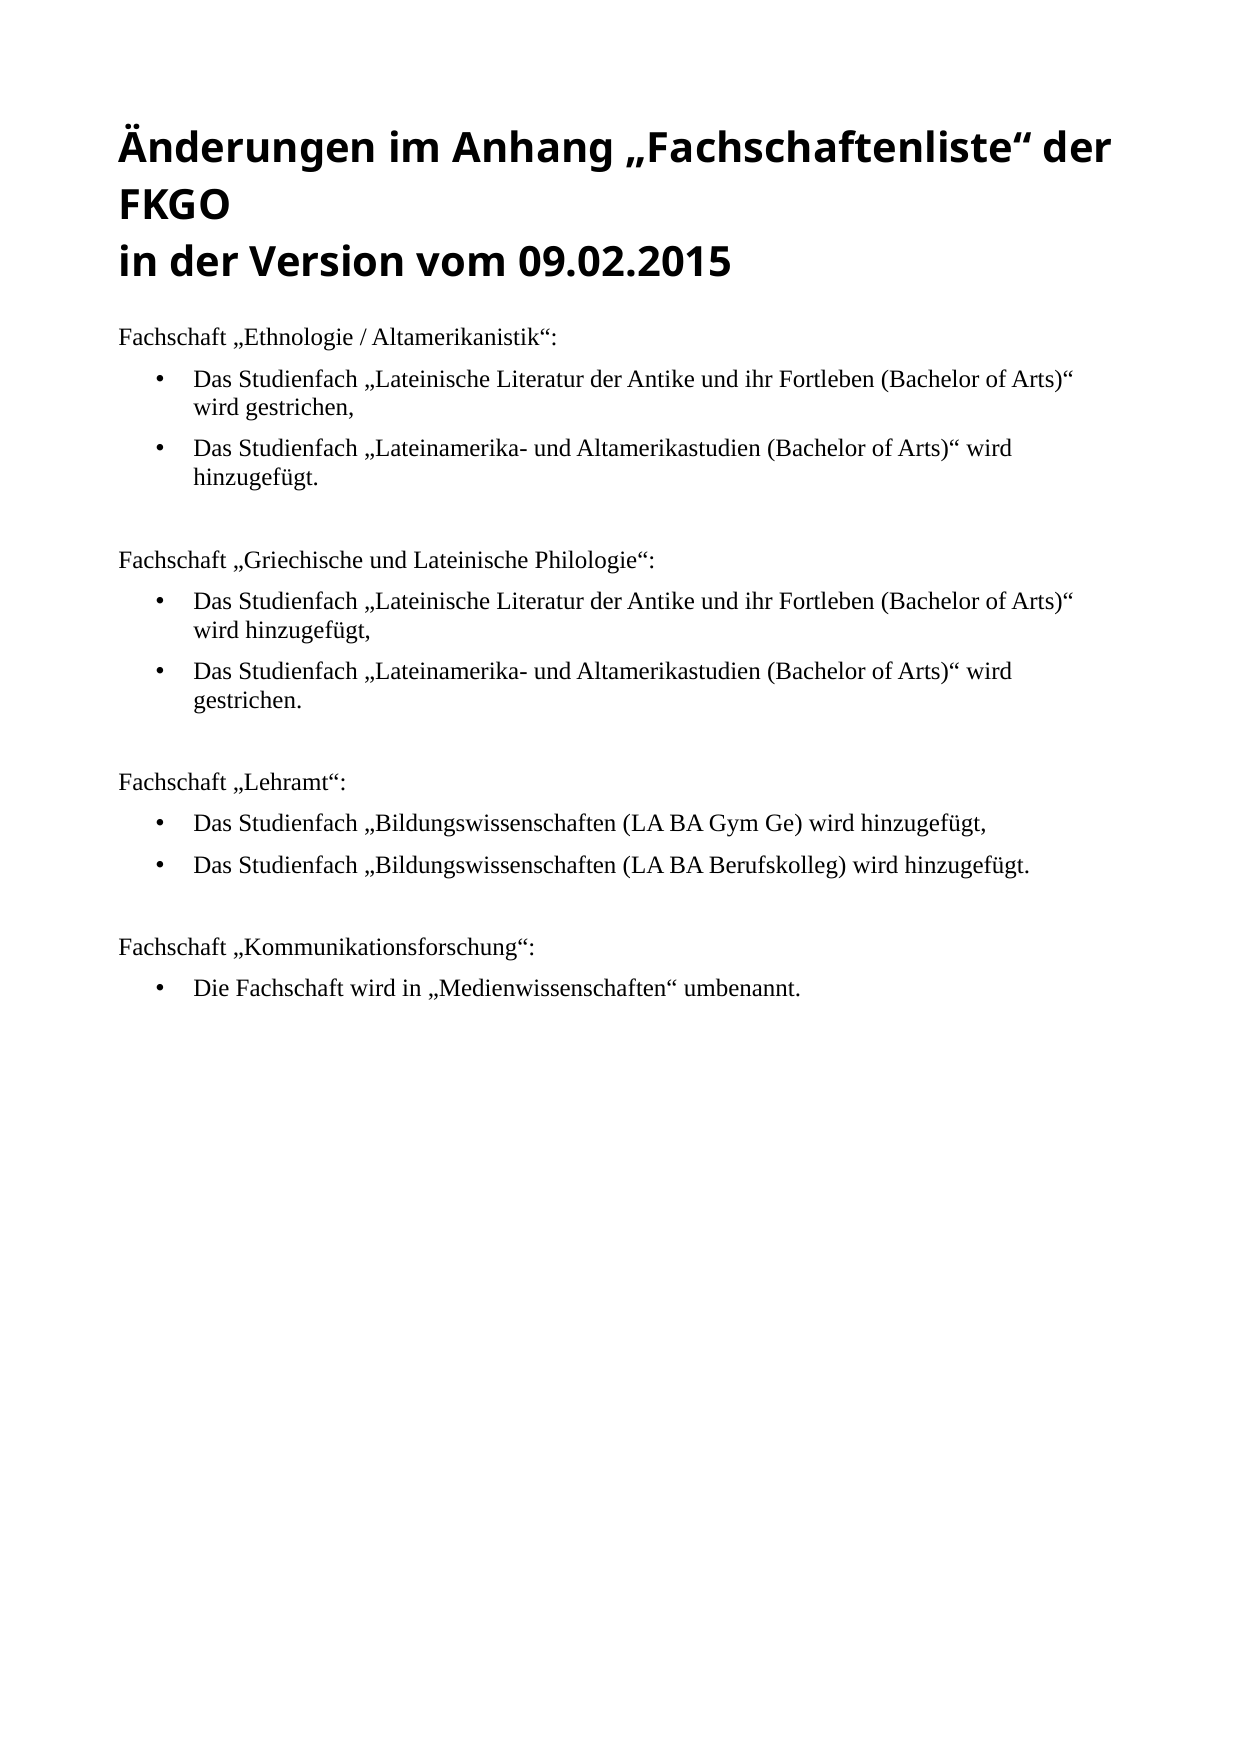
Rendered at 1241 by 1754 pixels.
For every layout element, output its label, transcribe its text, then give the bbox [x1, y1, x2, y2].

list Das Studienfach „Lateinische Literatur der Antike und ihr Fortleben (Bachelor of Arts)“ wird hinzugefügt, [156, 586, 1122, 643]
text Fachschaft „Lehramt“: [118, 767, 1122, 796]
text Fachschaft „Ethnologie / Altamerikanistik“: [118, 322, 1122, 351]
list Das Studienfach „Lateinamerika- und Altamerikastudien (Bachelor of Arts)“ wird gestrichen. [156, 656, 1122, 713]
list Das Studienfach „Bildungswissenschaften (LA BA Gym Ge) wird hinzugefügt, [156, 808, 1122, 837]
text Änderungen im Anhang „Fachschaftenliste“ der FKGO [118, 118, 1122, 232]
list Das Studienfach „Bildungswissenschaften (LA BA Berufskolleg) wird hinzugefügt. [156, 850, 1122, 878]
text Fachschaft „Kommunikationsforschung“: [118, 932, 1122, 961]
text Fachschaft „Griechische und Lateinische Philologie“: [118, 545, 1122, 573]
list Das Studienfach „Lateinische Literatur der Antike und ihr Fortleben (Bachelor of Arts)“ wird gestrichen, [156, 364, 1122, 421]
list Das Studienfach „Lateinamerika- und Altamerikastudien (Bachelor of Arts)“ wird hinzugefügt. [156, 433, 1122, 491]
text in der Version vom 09.02.2015 [118, 232, 1122, 288]
list Die Fachschaft wird in „Medienwissenschaften“ umbenannt. [156, 973, 1122, 1002]
